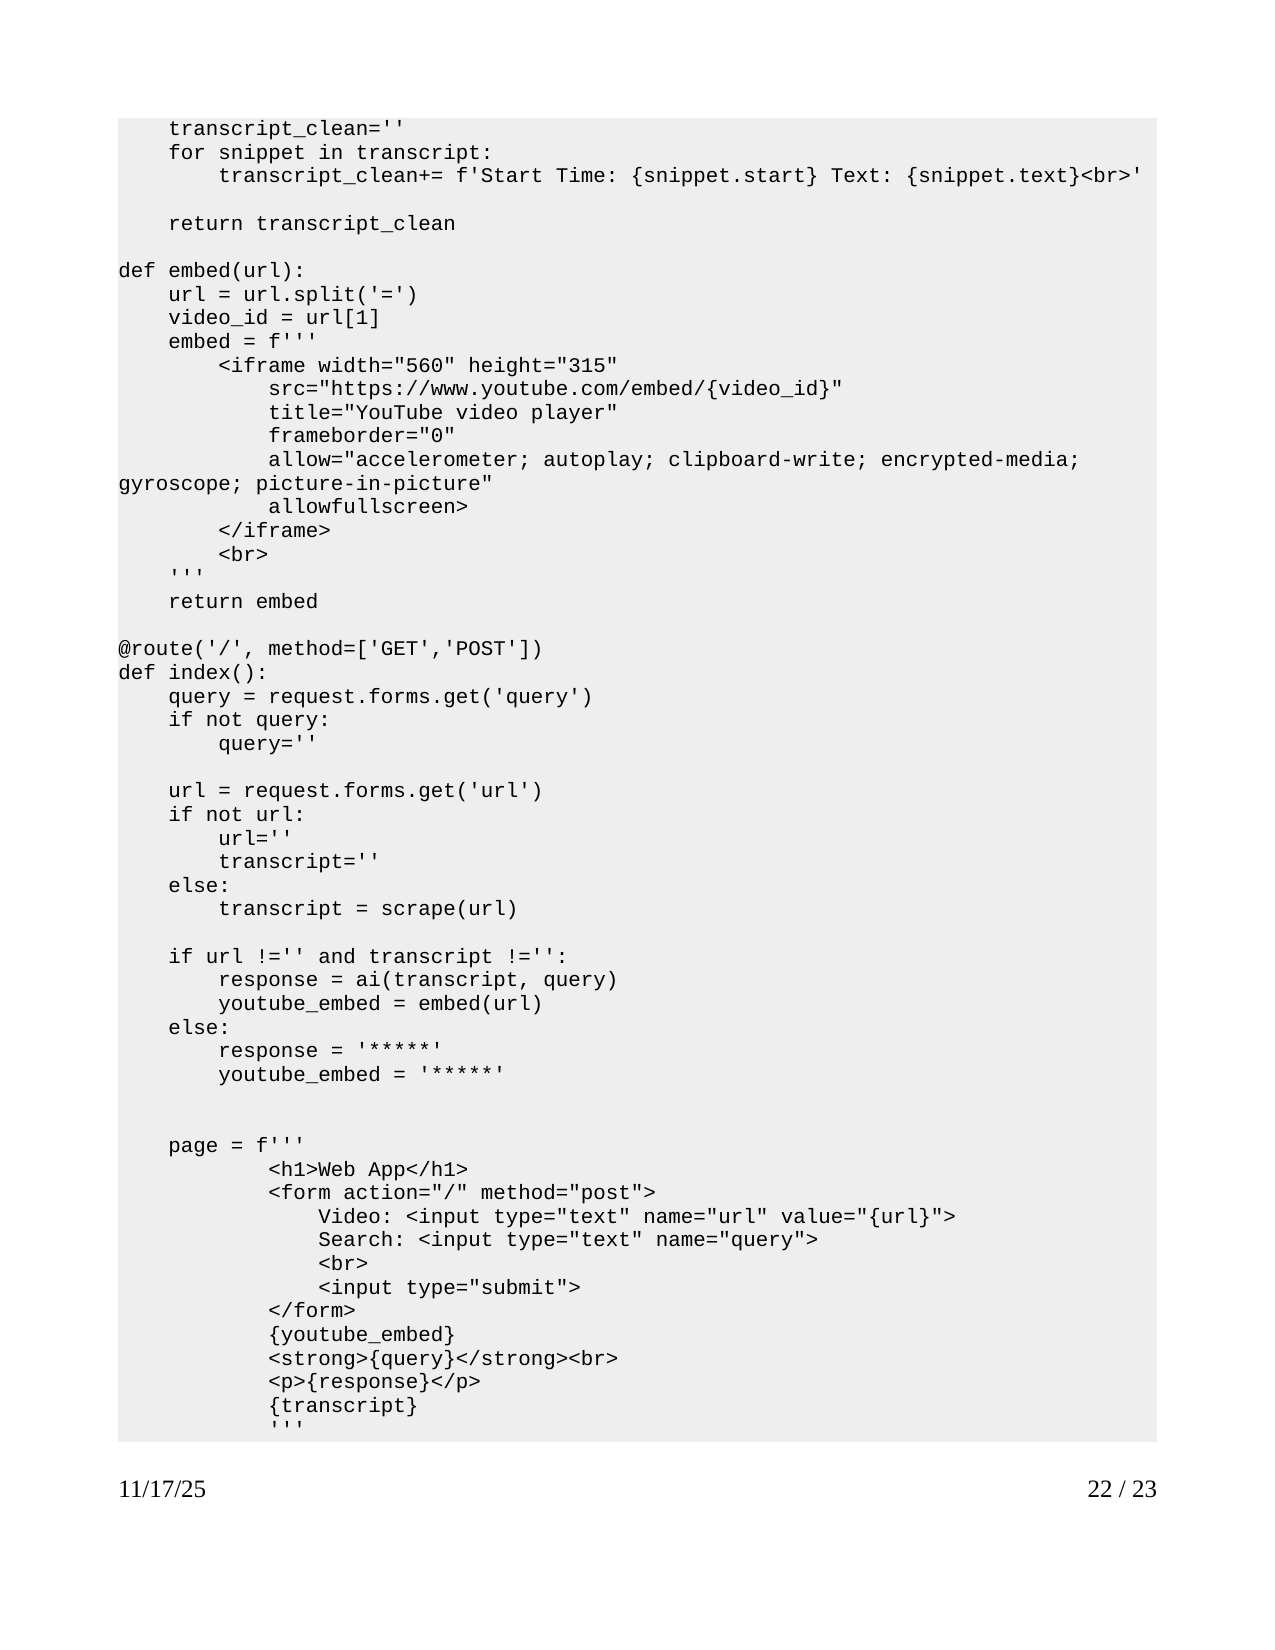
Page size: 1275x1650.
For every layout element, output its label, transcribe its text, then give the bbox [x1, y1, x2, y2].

text page = f''' [118, 1135, 1157, 1158]
text query='' [118, 733, 1157, 757]
text ''' [118, 567, 1157, 591]
text transcript = scrape(url) [118, 898, 1157, 922]
text <input type="submit"> [118, 1277, 1157, 1300]
text if url !='' and transcript !='': [118, 946, 1157, 969]
text </iframe> [118, 520, 1157, 544]
text <br> [118, 544, 1157, 567]
text def index(): [118, 662, 1157, 686]
text transcript_clean+= f'Start Time: {snippet.start} Text: {snippet.text}<br>' [118, 165, 1157, 189]
text <form action="/" method="post"> [118, 1182, 1157, 1206]
text query = request.forms.get('query') [118, 686, 1157, 709]
text </form> [118, 1300, 1157, 1324]
text if not url: [118, 804, 1157, 827]
text url='' [118, 827, 1157, 851]
text src="https://www.youtube.com/embed/{video_id}" [118, 378, 1157, 402]
text response = ai(transcript, query) [118, 969, 1157, 993]
text Video: <input type="text" name="url" value="{url}"> [118, 1206, 1157, 1229]
text else: [118, 1017, 1157, 1040]
text Search: <input type="text" name="query"> [118, 1229, 1157, 1253]
text if not query: [118, 709, 1157, 733]
text <strong>{query}</strong><br> [118, 1348, 1157, 1371]
text embed = f''' [118, 331, 1157, 354]
text youtube_embed = embed(url) [118, 993, 1157, 1017]
text {youtube_embed} [118, 1324, 1157, 1348]
text <p>{response}</p> [118, 1371, 1157, 1395]
text {transcript} [118, 1395, 1157, 1419]
text for snippet in transcript: [118, 142, 1157, 165]
text allow="accelerometer; autoplay; clipboard-write; encrypted-media; gyroscope; picture-in-picture" [118, 449, 1157, 496]
text return transcript_clean [118, 213, 1157, 236]
text def embed(url): [118, 260, 1157, 284]
text title="YouTube video player" [118, 402, 1157, 426]
text url = url.split('=') [118, 284, 1157, 307]
text url = request.forms.get('url') [118, 780, 1157, 804]
text return embed [118, 591, 1157, 615]
text video_id = url[1] [118, 307, 1157, 331]
text @route('/', method=['GET','POST']) [118, 638, 1157, 662]
text frameborder="0" [118, 426, 1157, 449]
text allowfullscreen> [118, 496, 1157, 520]
text <br> [118, 1253, 1157, 1277]
text transcript_clean='' [118, 118, 1157, 142]
text <h1>Web App</h1> [118, 1158, 1157, 1182]
text youtube_embed = '*****' [118, 1064, 1157, 1088]
text transcript='' [118, 851, 1157, 875]
text else: [118, 875, 1157, 898]
text ''' [118, 1419, 1157, 1442]
text <iframe width="560" height="315" [118, 354, 1157, 378]
text response = '*****' [118, 1040, 1157, 1064]
